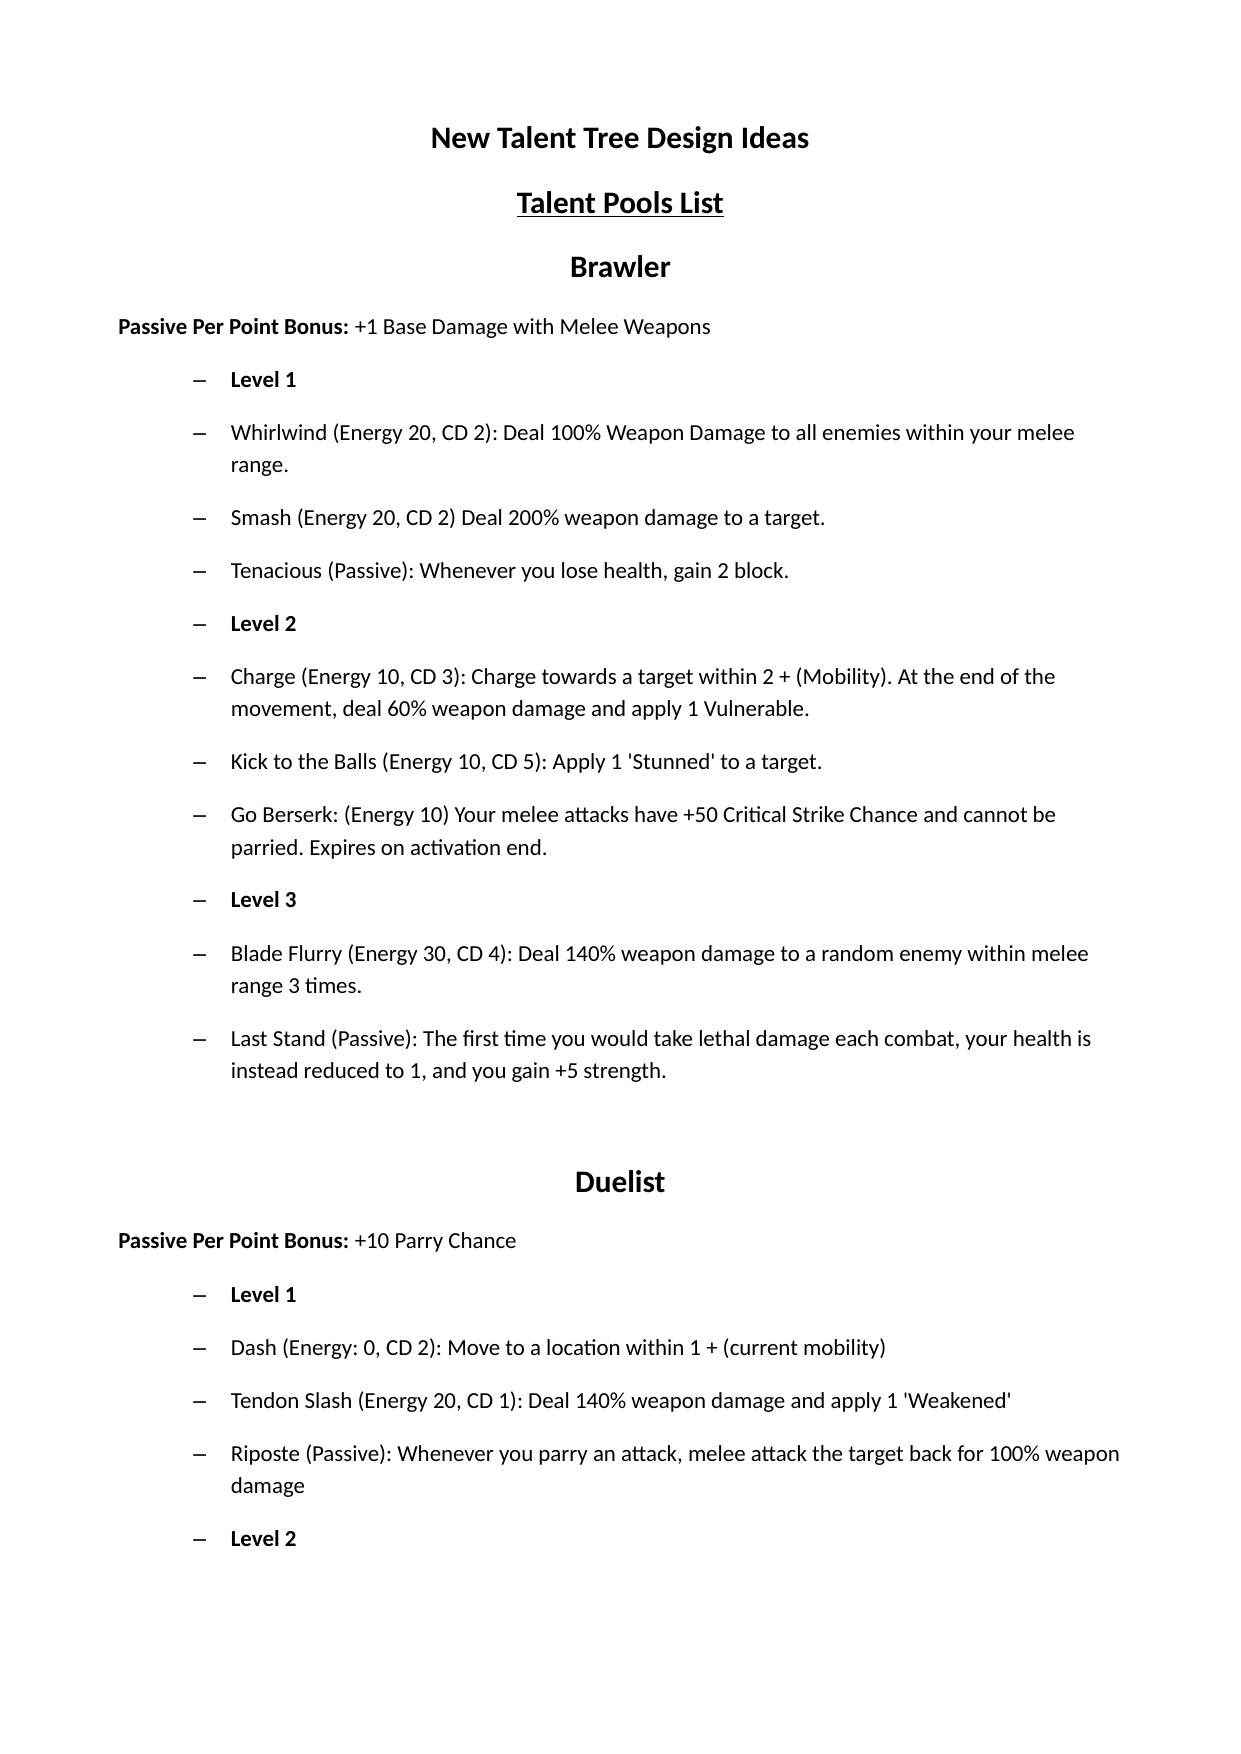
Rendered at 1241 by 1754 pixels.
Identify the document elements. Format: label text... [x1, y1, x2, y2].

list Kick to the Balls (Energy 10, CD 5): Apply 1 'Stunned' to a target. [193, 747, 1122, 775]
text Brawler [118, 247, 1122, 285]
text Duelist [118, 1162, 1122, 1200]
list Go Berserk: (Energy 10) Your melee attacks have +50 Critical Strike Chance and cannot be parried. Expires on activation end. [193, 800, 1122, 861]
list Last Stand (Passive): The first time you would take lethal damage each combat, your health is instead reduced to 1, and you gain +5 strength. [193, 1024, 1122, 1084]
list Level 2 [193, 1524, 1122, 1552]
list Tenacious (Passive): Whenever you lose health, gain 2 block. [193, 556, 1122, 584]
list Level 3 [193, 886, 1122, 914]
list Whirlwind (Energy 20, CD 2): Deal 100% Weapon Damage to all enemies within your melee range. [193, 418, 1122, 478]
list Level 1 [193, 1280, 1122, 1308]
text Passive Per Point Bonus: +1 Base Damage with Melee Weapons [118, 312, 1122, 340]
list Riposte (Passive): Whenever you parry an attack, melee attack the target back for 100% weapon damage [193, 1439, 1122, 1499]
text Passive Per Point Bonus: +10 Parry Chance [118, 1227, 1122, 1255]
list Smash (Energy 20, CD 2) Deal 200% weapon damage to a target. [193, 503, 1122, 531]
list Charge (Energy 10, CD 3): Charge towards a target within 2 + (Mobility). At the end of the movement, deal 60% weapon damage and apply 1 Vulnerable. [193, 662, 1122, 722]
text New Talent Tree Design Ideas [118, 118, 1122, 156]
list Level 1 [193, 365, 1122, 393]
list Dash (Energy: 0, CD 2): Move to a location within 1 + (current mobility) [193, 1333, 1122, 1361]
list Blade Flurry (Energy 30, CD 4): Deal 140% weapon damage to a random enemy within melee range 3 times. [193, 939, 1122, 999]
list Level 2 [193, 609, 1122, 637]
text Talent Pools List [118, 183, 1122, 221]
list Tendon Slash (Energy 20, CD 1): Deal 140% weapon damage and apply 1 'Weakened' [193, 1386, 1122, 1414]
